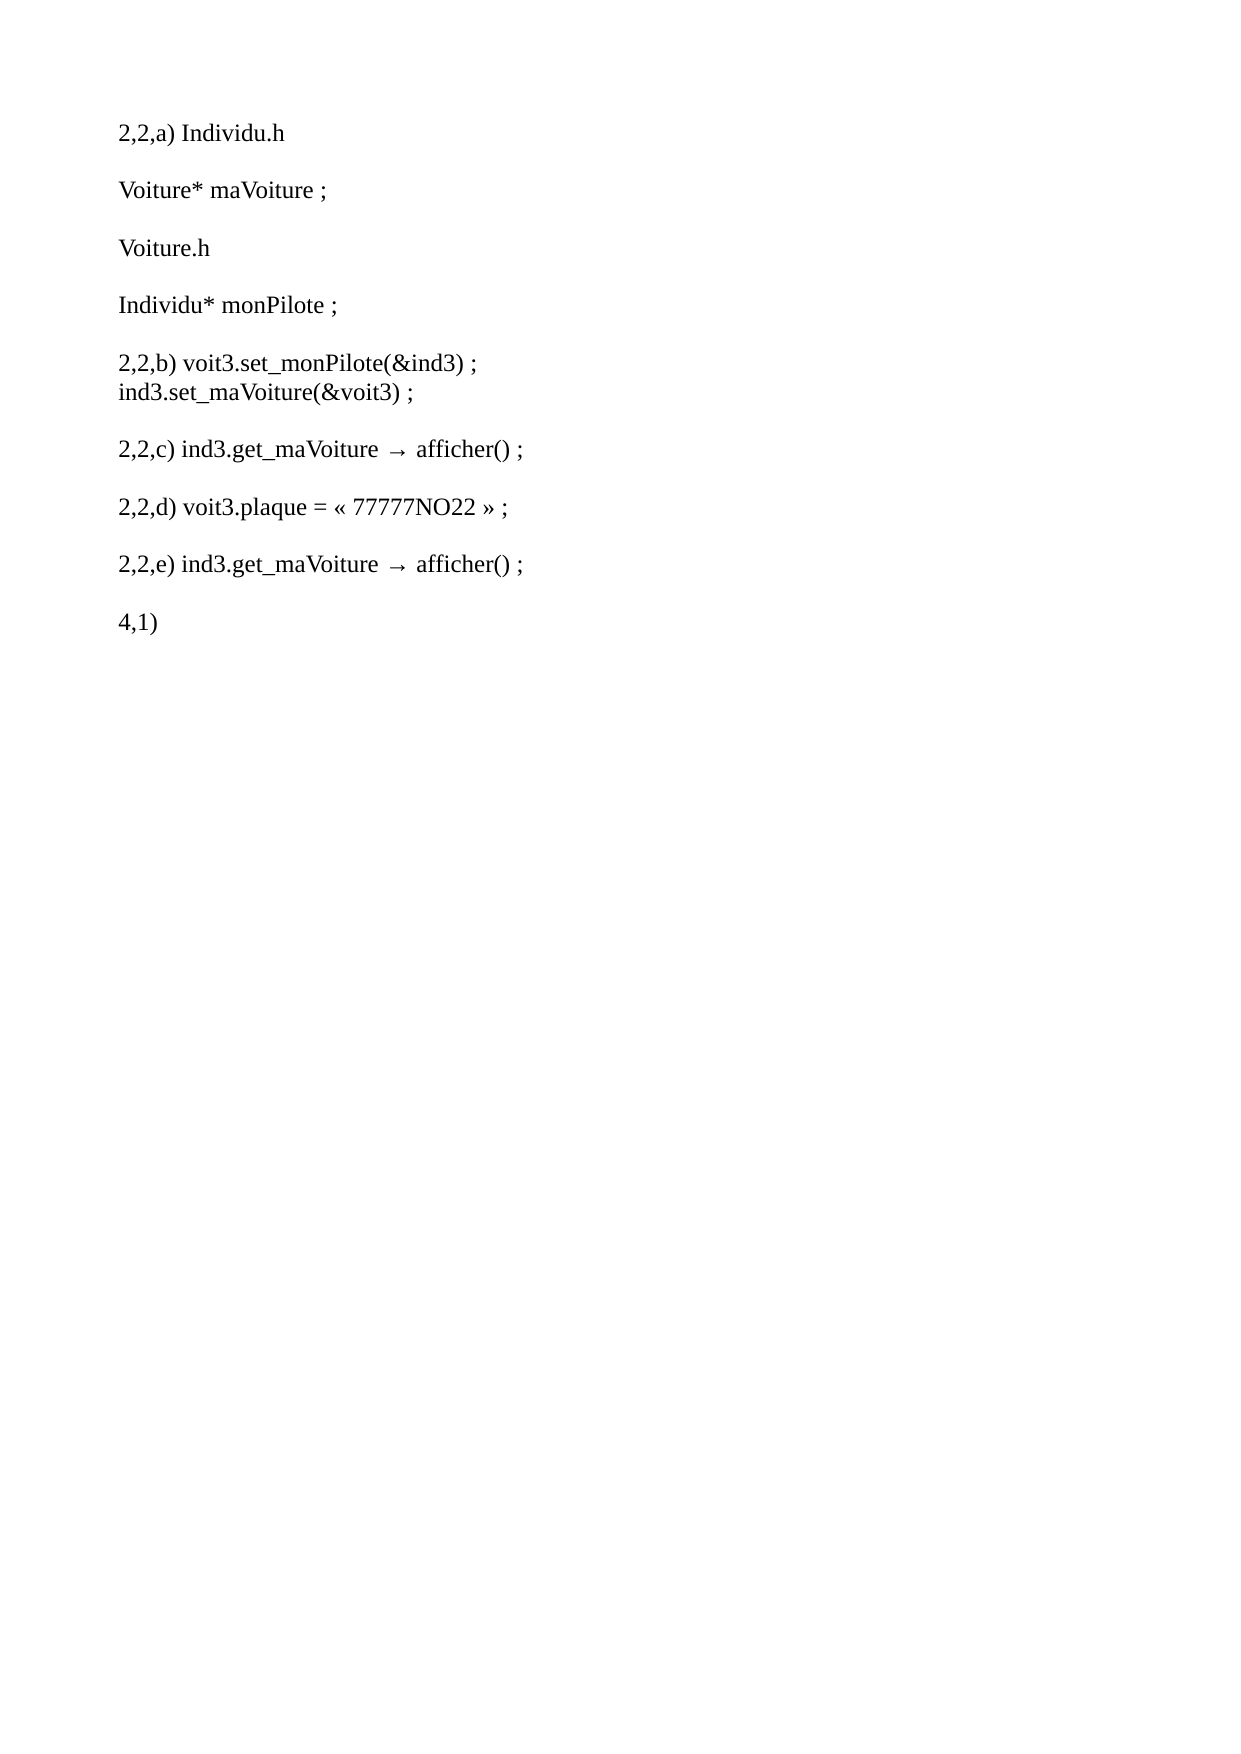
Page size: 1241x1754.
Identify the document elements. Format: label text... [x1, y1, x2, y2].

text 2,2,a) Individu.h [118, 118, 1122, 147]
text Individu* monPilote ; [118, 291, 1122, 319]
text 4,1) [118, 607, 1122, 636]
text ind3.set_maVoiture(&voit3) ; [118, 377, 1122, 406]
text 2,2,b) voit3.set_monPilote(&ind3) ; [118, 348, 1122, 377]
text 2,2,d) voit3.plaque = « 77777NO22 » ; [118, 492, 1122, 521]
text 2,2,e) ind3.get_maVoiture → afficher() ; [118, 549, 1122, 578]
text Voiture* maVoiture ; [118, 176, 1122, 204]
text Voiture.h [118, 233, 1122, 262]
text 2,2,c) ind3.get_maVoiture → afficher() ; [118, 434, 1122, 463]
